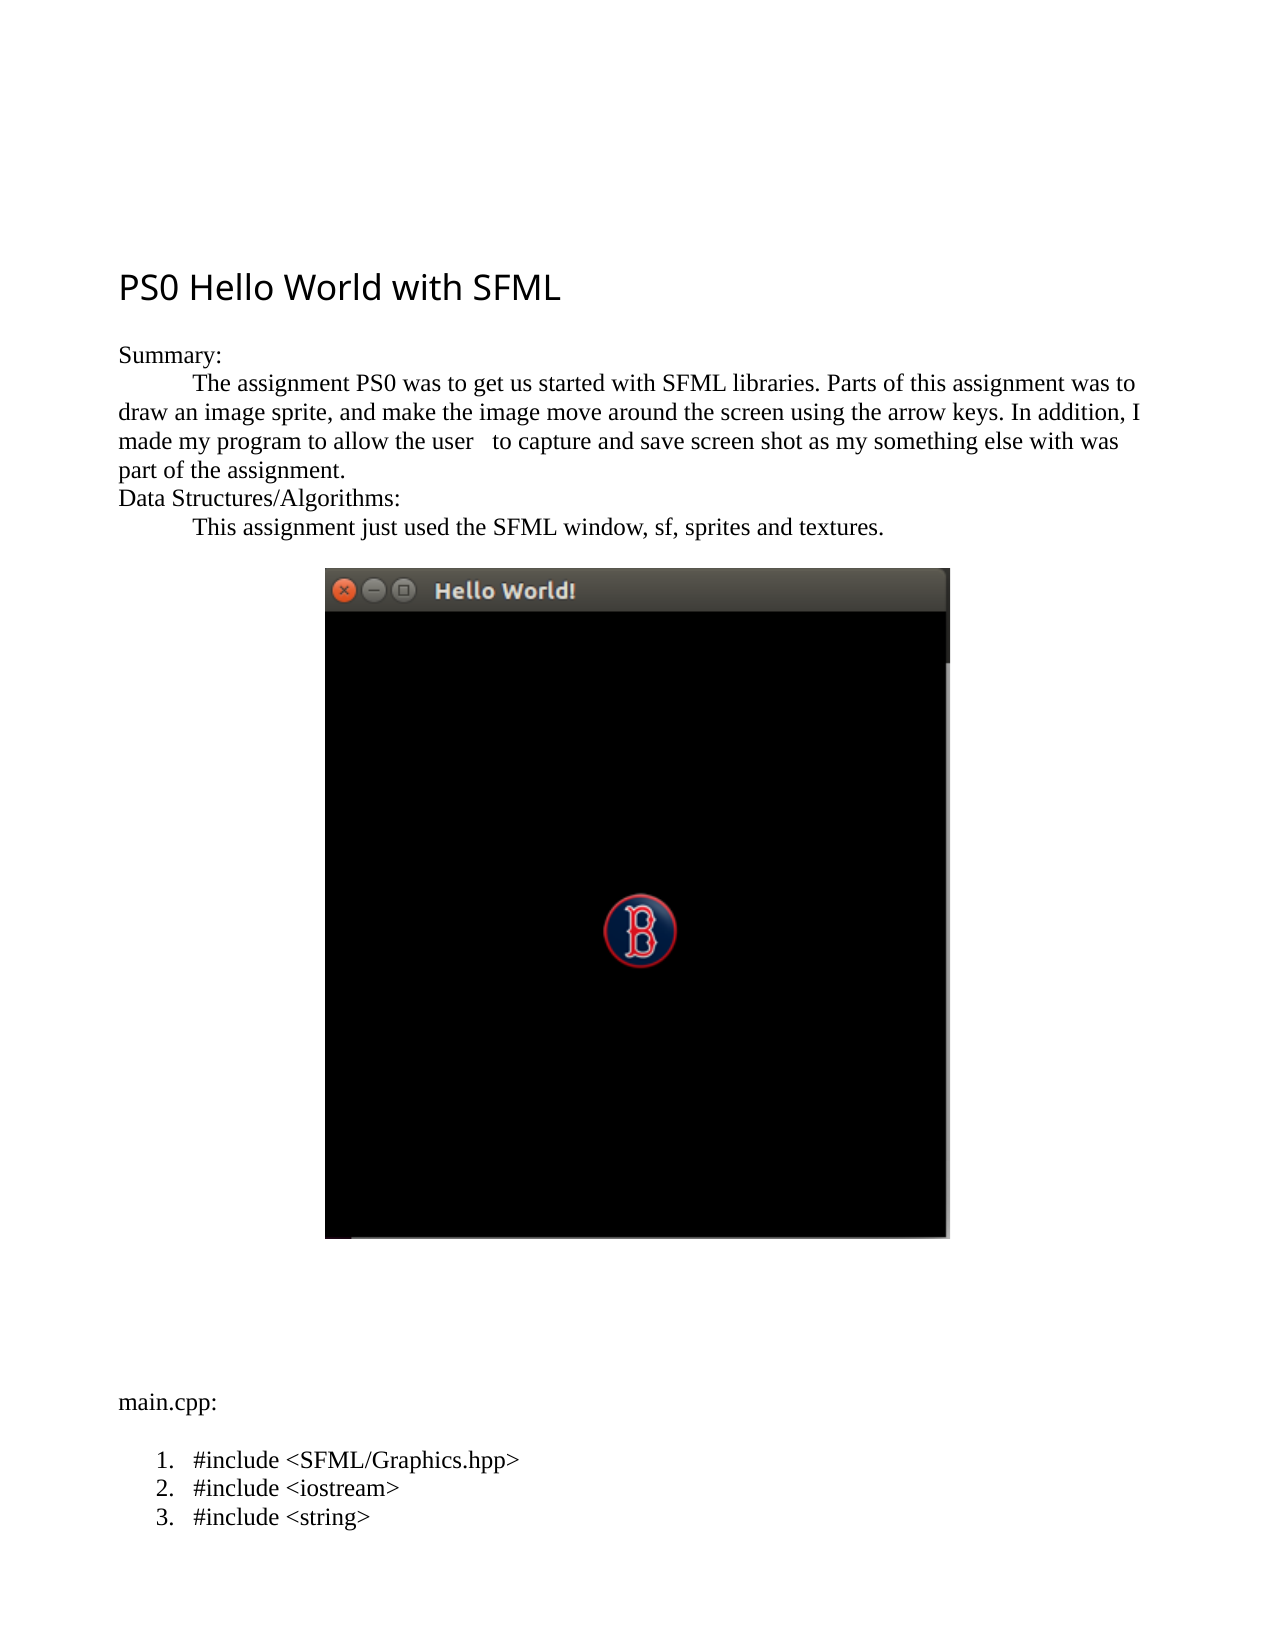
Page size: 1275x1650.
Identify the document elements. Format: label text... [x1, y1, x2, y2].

text PS0 Hello World with SFML [118, 263, 1157, 311]
list #include <string> [156, 1502, 1157, 1531]
text Summary: [118, 340, 1157, 368]
text main.cpp: [118, 1387, 1157, 1416]
text Data Structures/Algorithms: [118, 483, 1157, 512]
text The assignment PS0 was to get us started with SFML libraries. Parts of this assignment was to draw an image sprite, and make the image move around the screen using the arrow keys. In addition, I made my program to allow the user to capture and save screen shot as my something else with was part of the assignment. [118, 368, 1157, 483]
list #include <SFML/Graphics.hpp> [156, 1445, 1157, 1473]
text This assignment just used the SFML window, sf, sprites and textures. [118, 512, 1157, 541]
list #include <iostream> [156, 1473, 1157, 1502]
